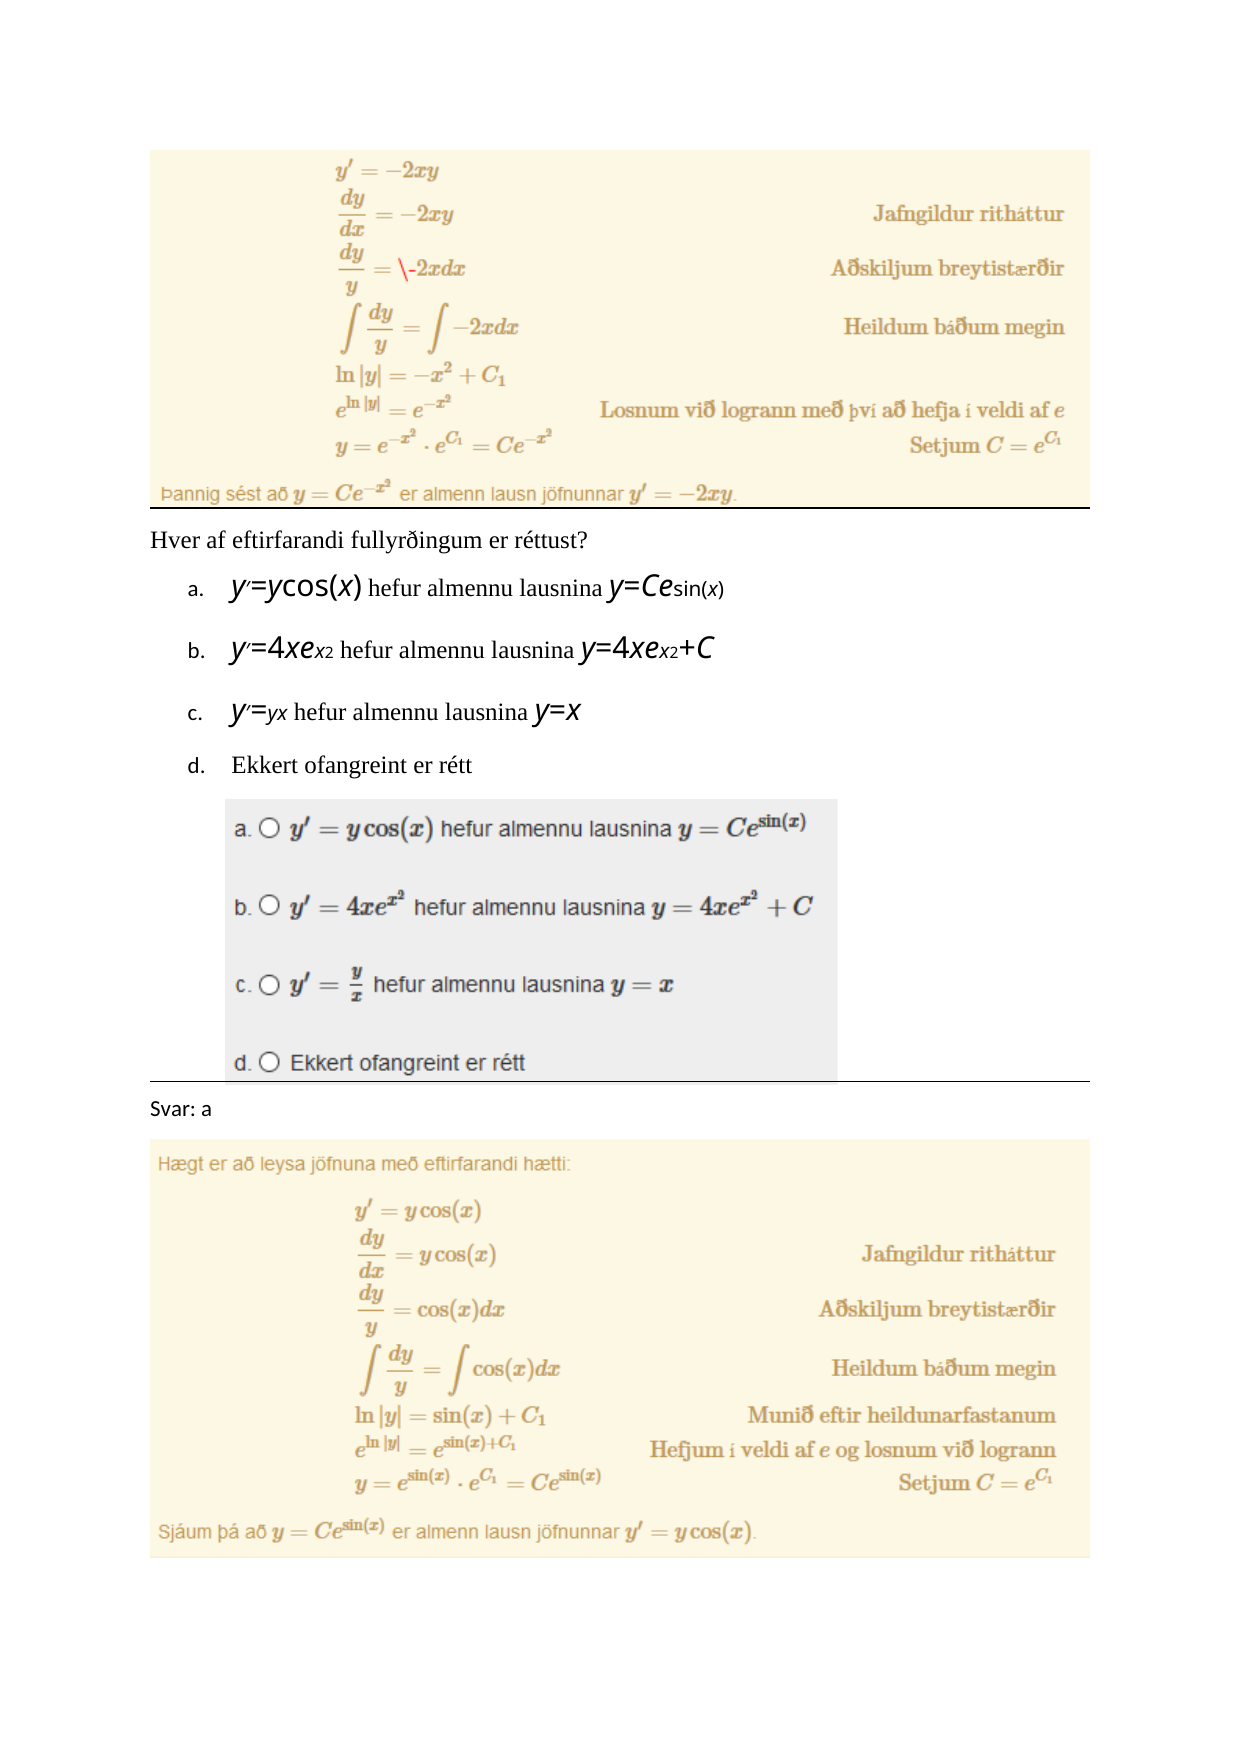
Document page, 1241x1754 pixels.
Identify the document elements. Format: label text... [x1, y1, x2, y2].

picture [225, 799, 838, 1081]
picture [150, 150, 1091, 508]
list y′=ycos(x) hefur almennu lausnina y=Cesin(x) [187, 564, 1090, 605]
text Hver af eftirfarandi fullyrðingum er réttust? [150, 525, 1090, 553]
picture [150, 1139, 1091, 1558]
list Ekkert ofangreint er rétt [187, 750, 1090, 779]
list y′=4xex2 hefur almennu lausnina y=4xex2+C [187, 626, 1090, 667]
text Svar: a [150, 1094, 1090, 1123]
list y′=yx hefur almennu lausnina y=x [187, 688, 1090, 729]
